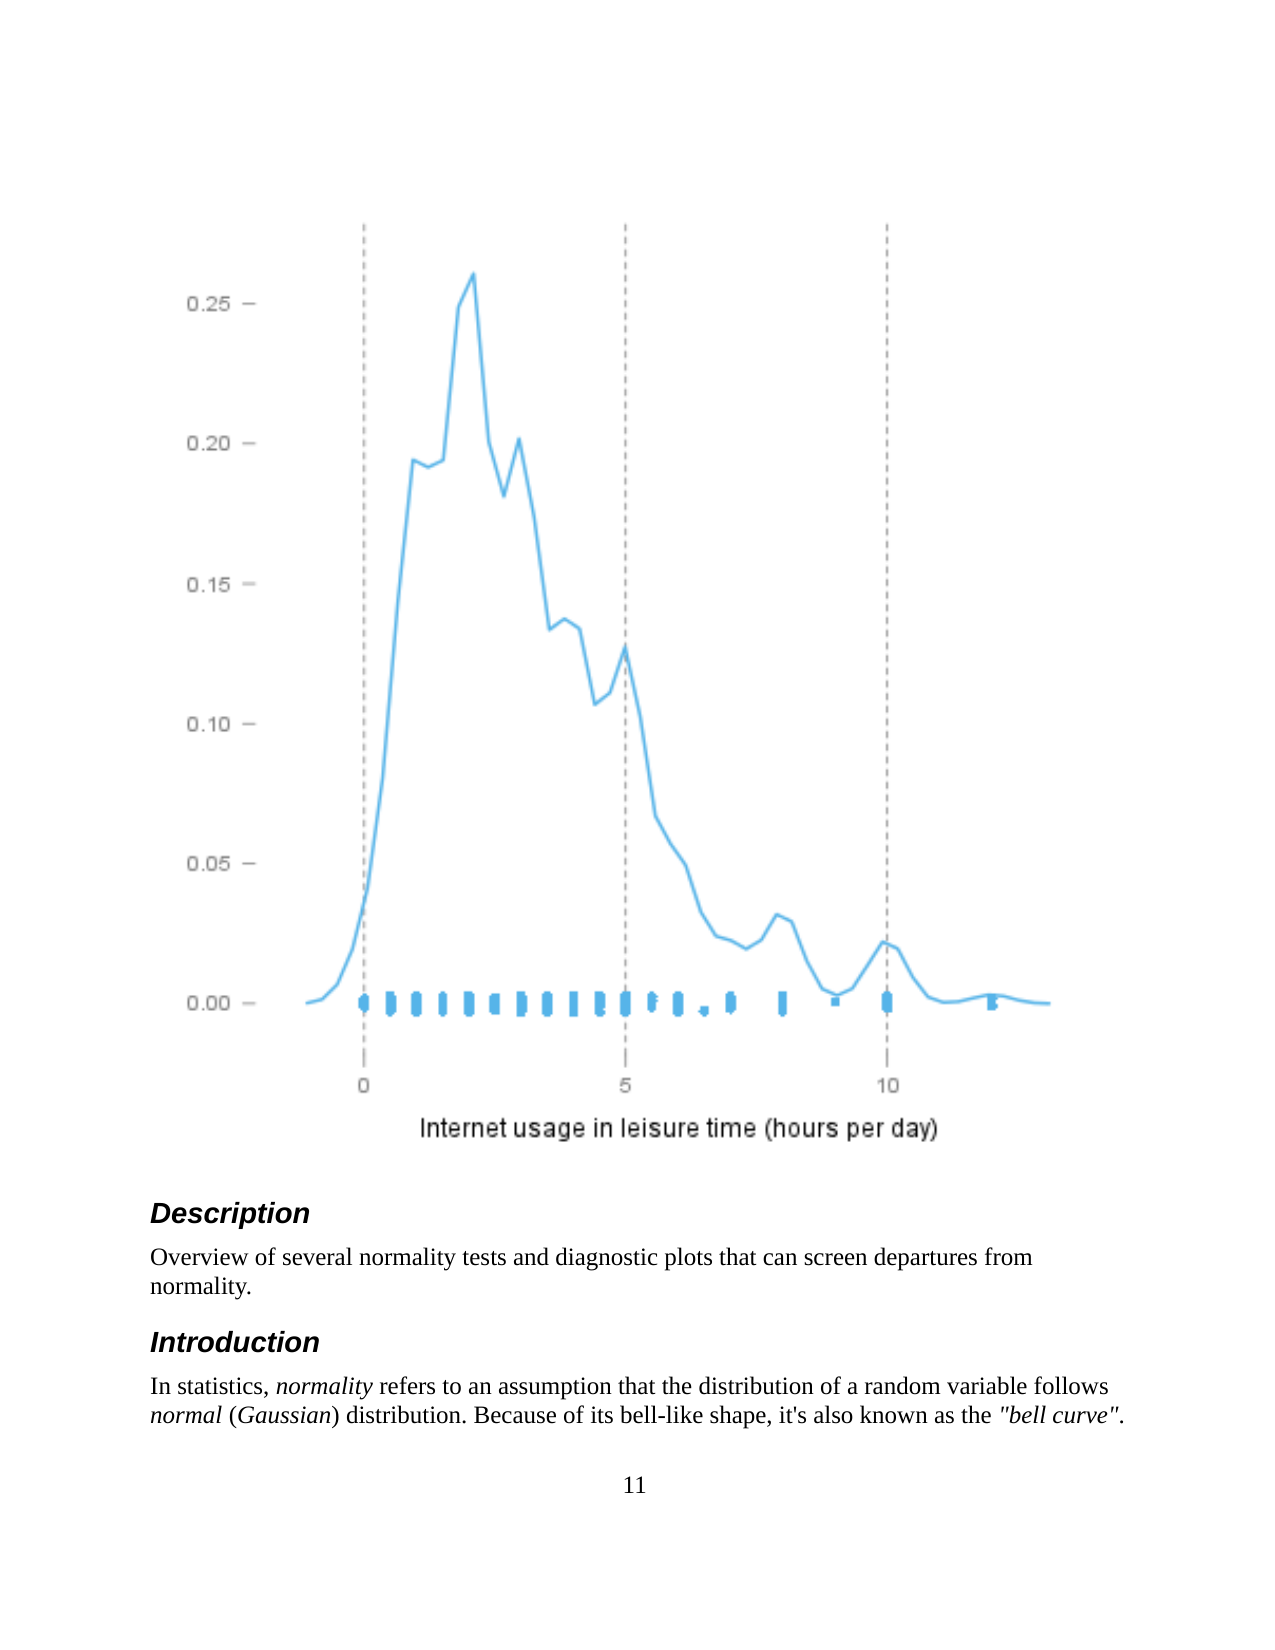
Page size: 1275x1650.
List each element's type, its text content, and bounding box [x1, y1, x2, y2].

subtitle Introduction [150, 1325, 1125, 1358]
text In statistics, normality refers to an assumption that the distribution of a random variable follows normal (Gaussian) distribution. Because of its bell-like shape, it's also known as the "bell curve". [150, 1371, 1125, 1428]
subtitle Description [150, 1196, 1125, 1230]
picture [150, 150, 1163, 1163]
text Overview of several normality tests and diagnostic plots that can screen departures from normality. [150, 1242, 1125, 1300]
